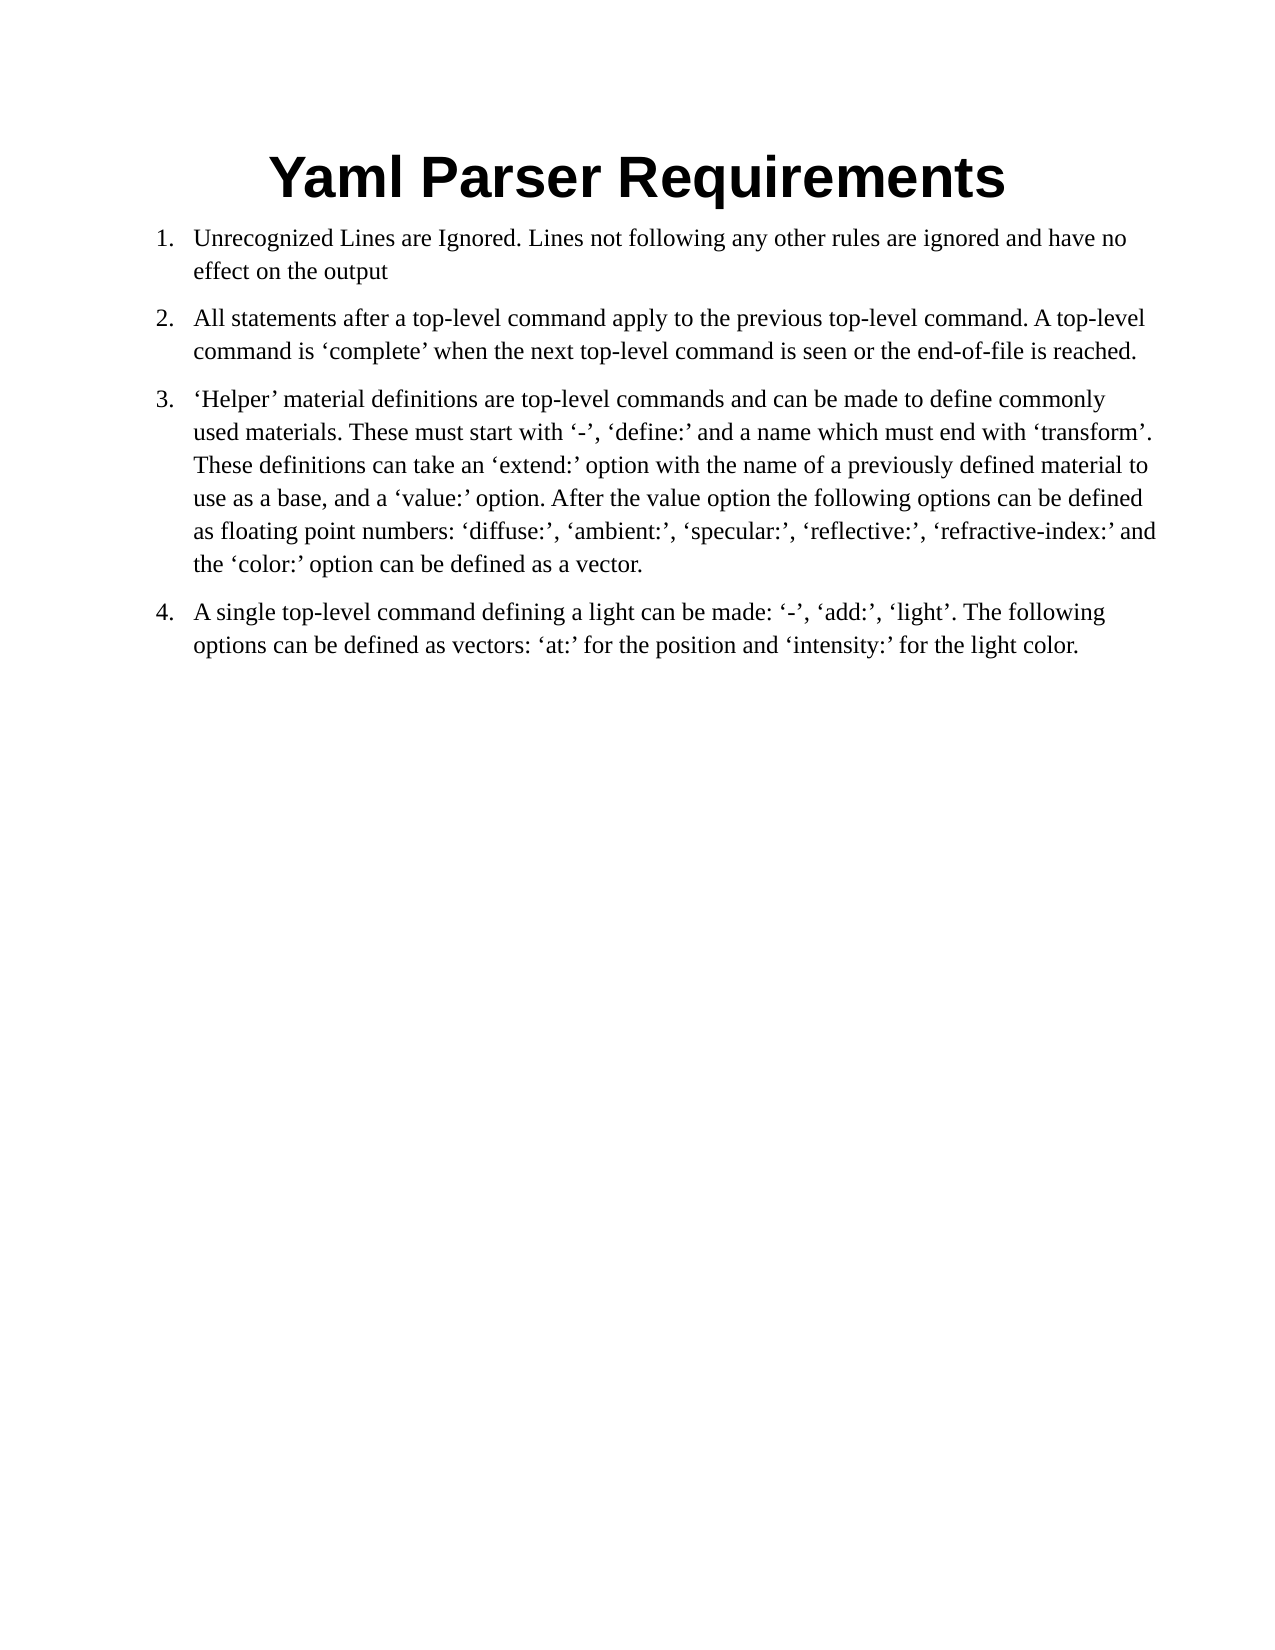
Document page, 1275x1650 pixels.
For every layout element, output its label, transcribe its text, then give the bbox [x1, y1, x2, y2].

list All statements after a top-level command apply to the previous top-level command. A top-level command is ‘complete’ when the next top-level command is seen or the end-of-file is reached. [156, 303, 1157, 365]
list Unrecognized Lines are Ignored. Lines not following any other rules are ignored and have no effect on the output [156, 223, 1157, 284]
list ‘Helper’ material definitions are top-level commands and can be made to define commonly used materials. These must start with ‘-’, ‘define:’ and a name which must end with ‘transform’. These definitions can take an ‘extend:’ option with the name of a previously defined material to use as a base, and a ‘value:’ option. After the value option the following options can be defined as floating point numbers: ‘diffuse:’, ‘ambient:’, ‘specular:’, ‘reflective:’, ‘refractive-index:’ and the ‘color:’ option can be defined as a vector. [156, 384, 1157, 578]
list A single top-level command defining a light can be made: ‘-’, ‘add:’, ‘light’. The following options can be defined as vectors: ‘at:’ for the position and ‘intensity:’ for the light color. [156, 597, 1157, 658]
title Yaml Parser Requirements [118, 143, 1157, 210]
